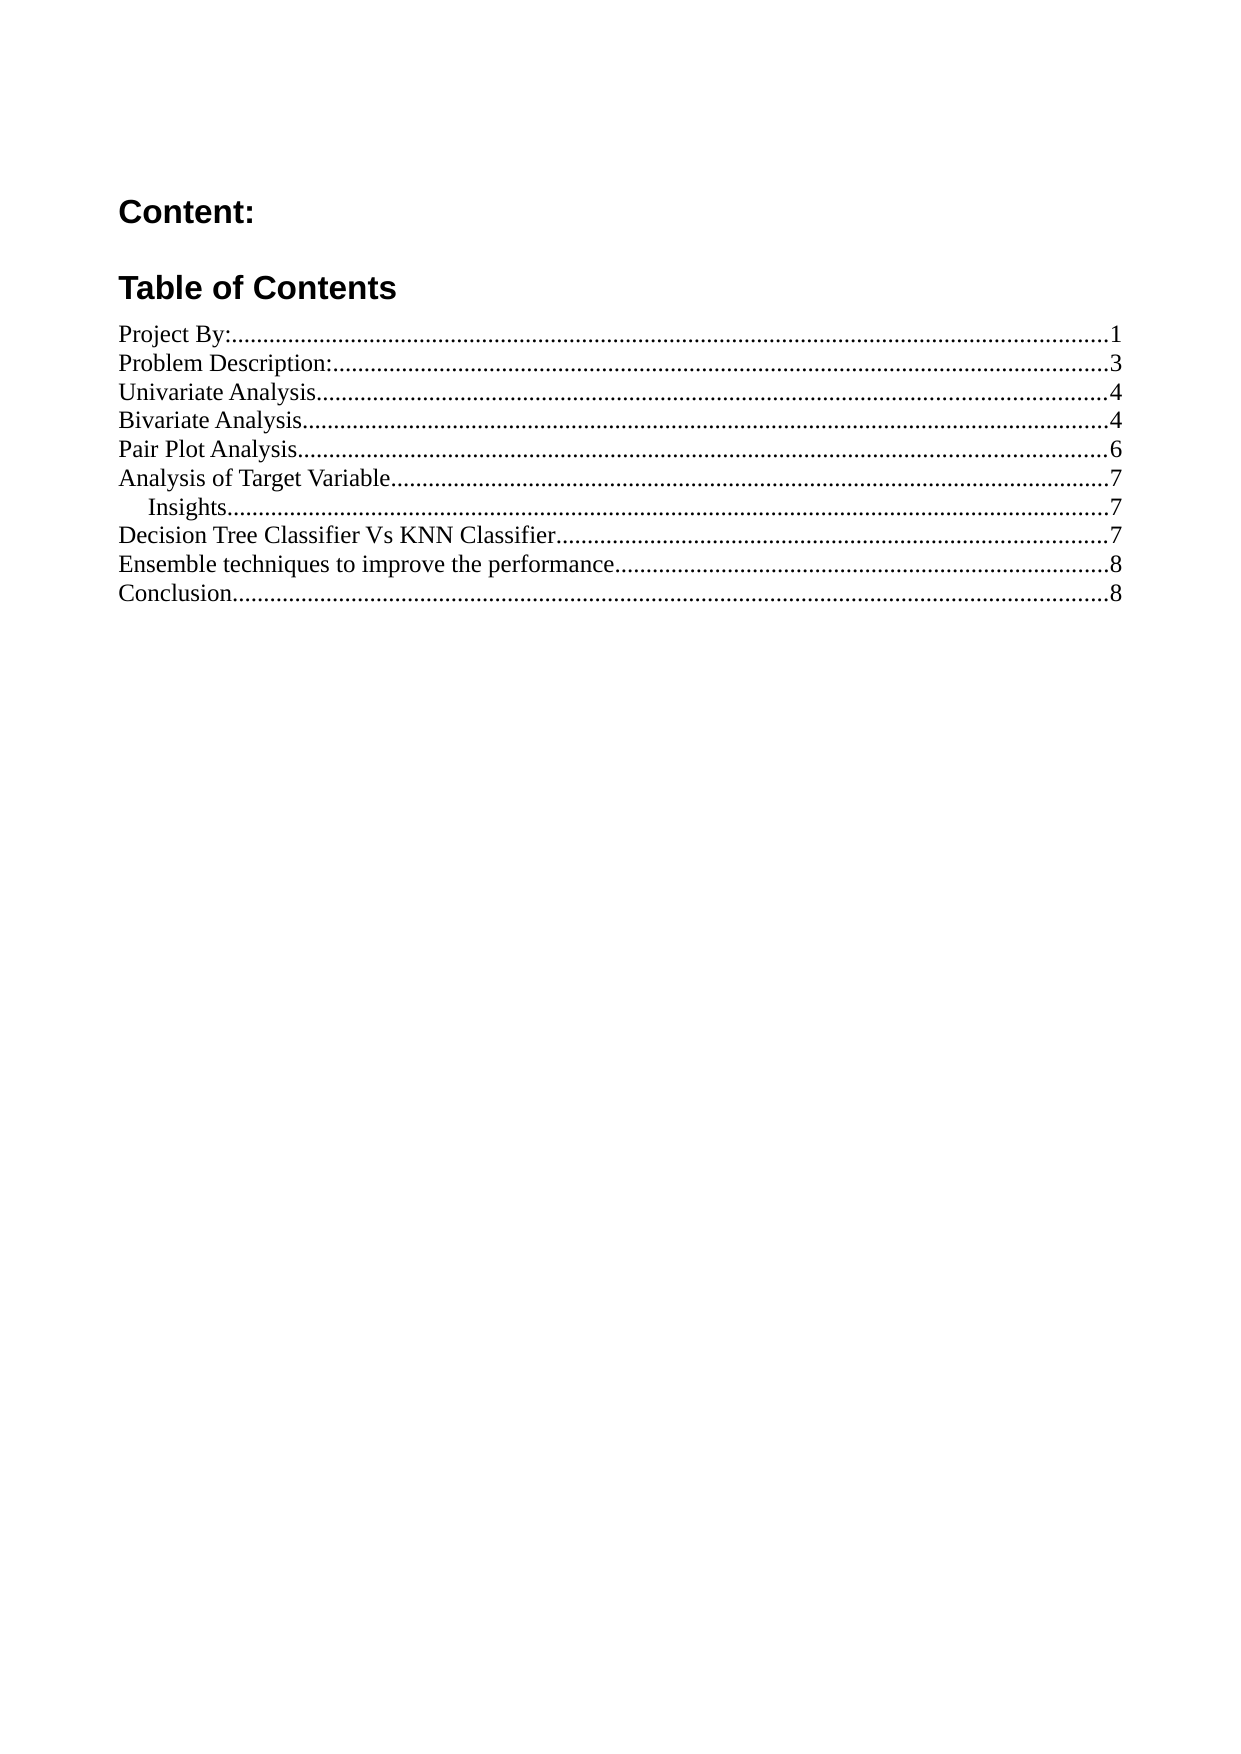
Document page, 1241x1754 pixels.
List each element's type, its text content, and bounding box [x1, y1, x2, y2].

text Problem Description: 3 [118, 348, 1122, 377]
text Pair Plot Analysis 6 [118, 434, 1122, 463]
subtitle Table of Contents [118, 268, 1122, 307]
subtitle Content: [118, 192, 1122, 231]
text Conclusion 8 [118, 578, 1122, 607]
text Analysis of Target Variable 7 [118, 463, 1122, 492]
text Insights 7 [148, 492, 1122, 520]
text Project By: 1 [118, 319, 1122, 348]
text Decision Tree Classifier Vs KNN Classifier 7 [118, 520, 1122, 549]
text Bivariate Analysis 4 [118, 405, 1122, 434]
text Ensemble techniques to improve the performance 8 [118, 549, 1122, 578]
text Univariate Analysis 4 [118, 377, 1122, 405]
